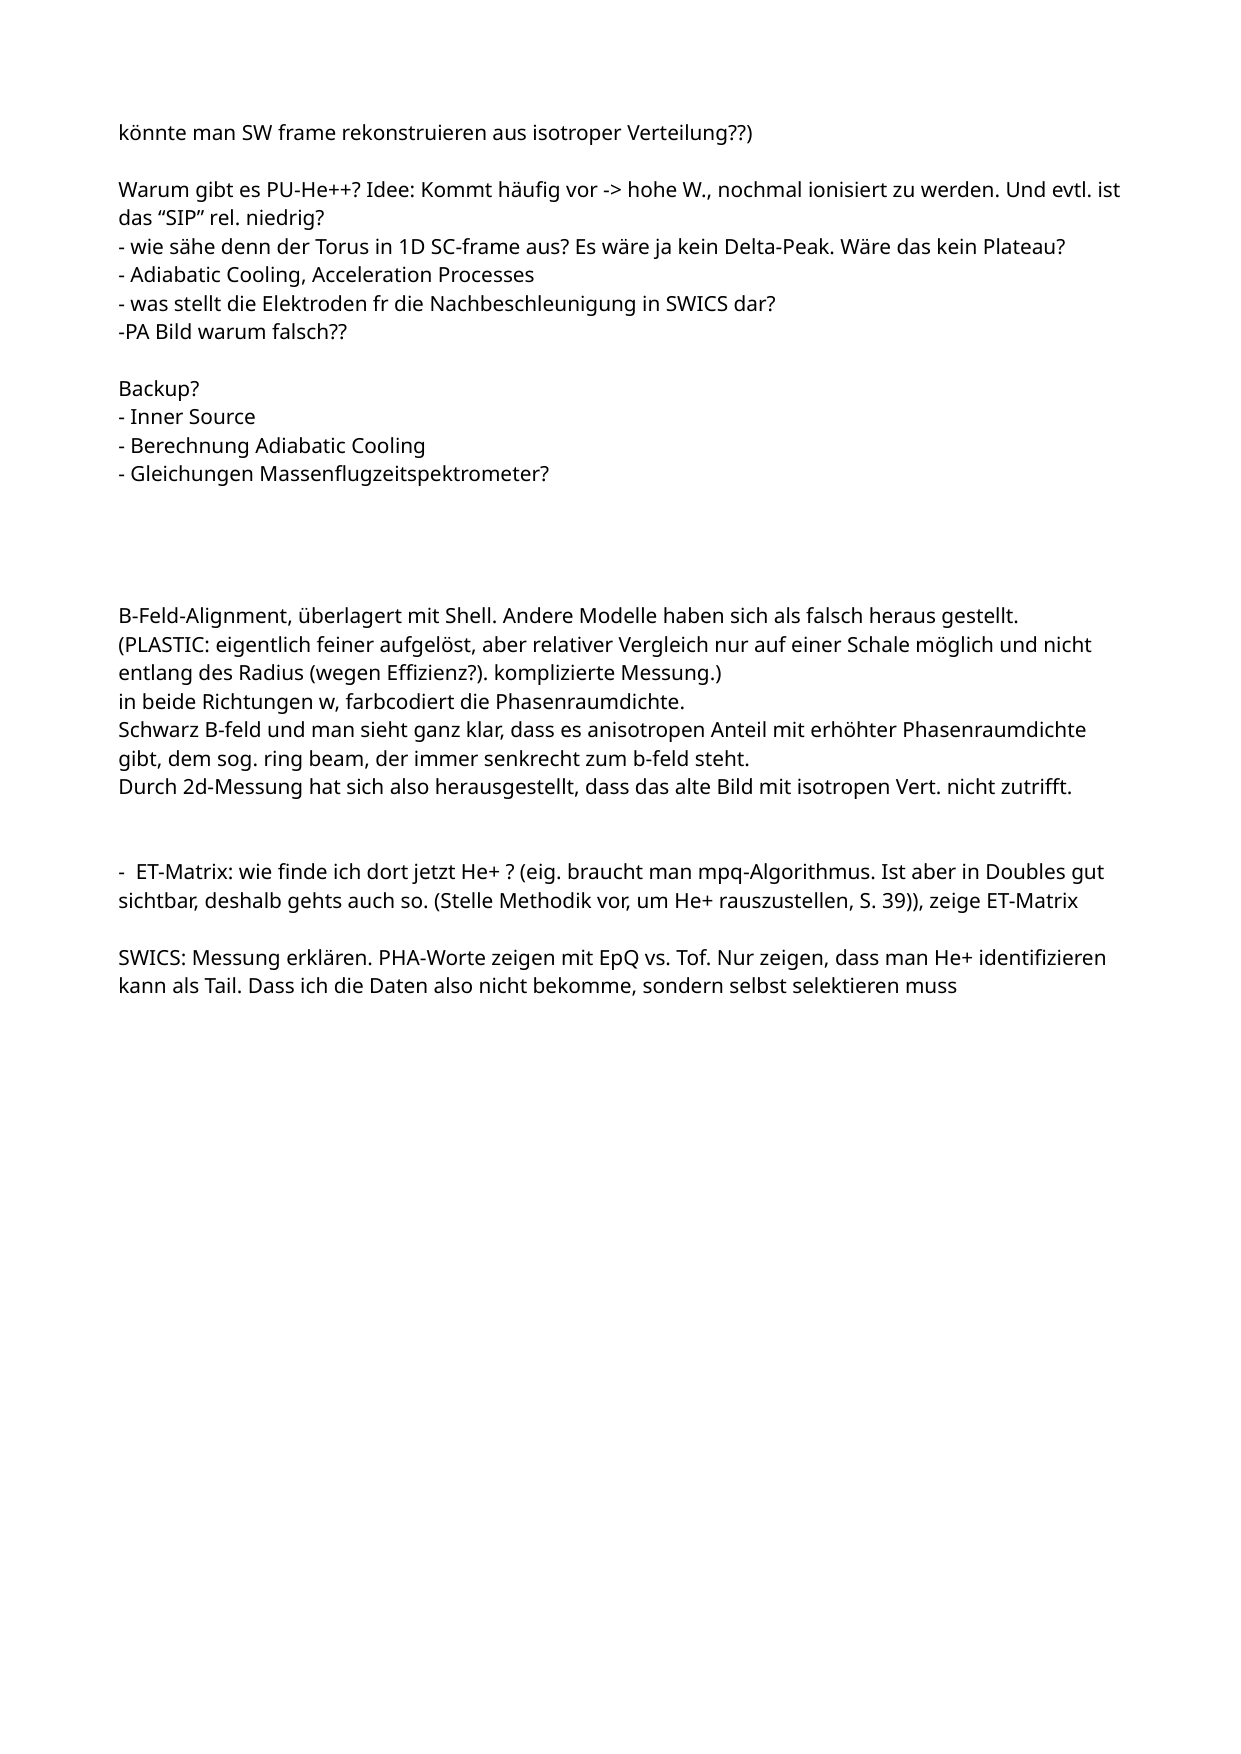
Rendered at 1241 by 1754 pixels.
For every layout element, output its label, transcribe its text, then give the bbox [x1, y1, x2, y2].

text Schwarz B-feld und man sieht ganz klar, dass es anisotropen Anteil mit erhöhter Phasenraumdichte gibt, dem sog. ring beam, der immer senkrecht zum b-feld steht. [118, 715, 1122, 772]
text könnte man SW frame rekonstruieren aus isotroper Verteilung??) [118, 118, 1122, 147]
text - Adiabatic Cooling, Acceleration Processes [118, 260, 1122, 289]
text - was stellt die Elektroden fr die Nachbeschleunigung in SWICS dar? [118, 289, 1122, 317]
text Warum gibt es PU-He++? Idee: Kommt häufig vor -> hohe W., nochmal ionisiert zu werden. Und evtl. ist das “SIP” rel. niedrig? [118, 175, 1122, 232]
text - Berechnung Adiabatic Cooling [118, 431, 1122, 459]
text - ET-Matrix: wie finde ich dort jetzt He+ ? (eig. braucht man mpq-Algorithmus. Ist aber in Doubles gut sichtbar, deshalb gehts auch so. (Stelle Methodik vor, um He+ rauszustellen, S. 39)), zeige ET-Matrix [118, 857, 1122, 914]
text (PLASTIC: eigentlich feiner aufgelöst, aber relativer Vergleich nur auf einer Schale möglich und nicht entlang des Radius (wegen Effizienz?). komplizierte Messung.) [118, 630, 1122, 687]
text SWICS: Messung erklären. PHA-Worte zeigen mit EpQ vs. Tof. Nur zeigen, dass man He+ identifizieren kann als Tail. Dass ich die Daten also nicht bekomme, sondern selbst selektieren muss [118, 943, 1122, 1000]
text - wie sähe denn der Torus in 1D SC-frame aus? Es wäre ja kein Delta-Peak. Wäre das kein Plateau? [118, 232, 1122, 260]
text Durch 2d-Messung hat sich also herausgestellt, dass das alte Bild mit isotropen Vert. nicht zutrifft. [118, 772, 1122, 801]
text - Inner Source [118, 402, 1122, 431]
text B-Feld-Alignment, überlagert mit Shell. Andere Modelle haben sich als falsch heraus gestellt. [118, 602, 1122, 630]
text -PA Bild warum falsch?? [118, 317, 1122, 346]
text in beide Richtungen w, farbcodiert die Phasenraumdichte. [118, 687, 1122, 715]
text Backup? [118, 374, 1122, 402]
text - Gleichungen Massenflugzeitspektrometer? [118, 459, 1122, 488]
